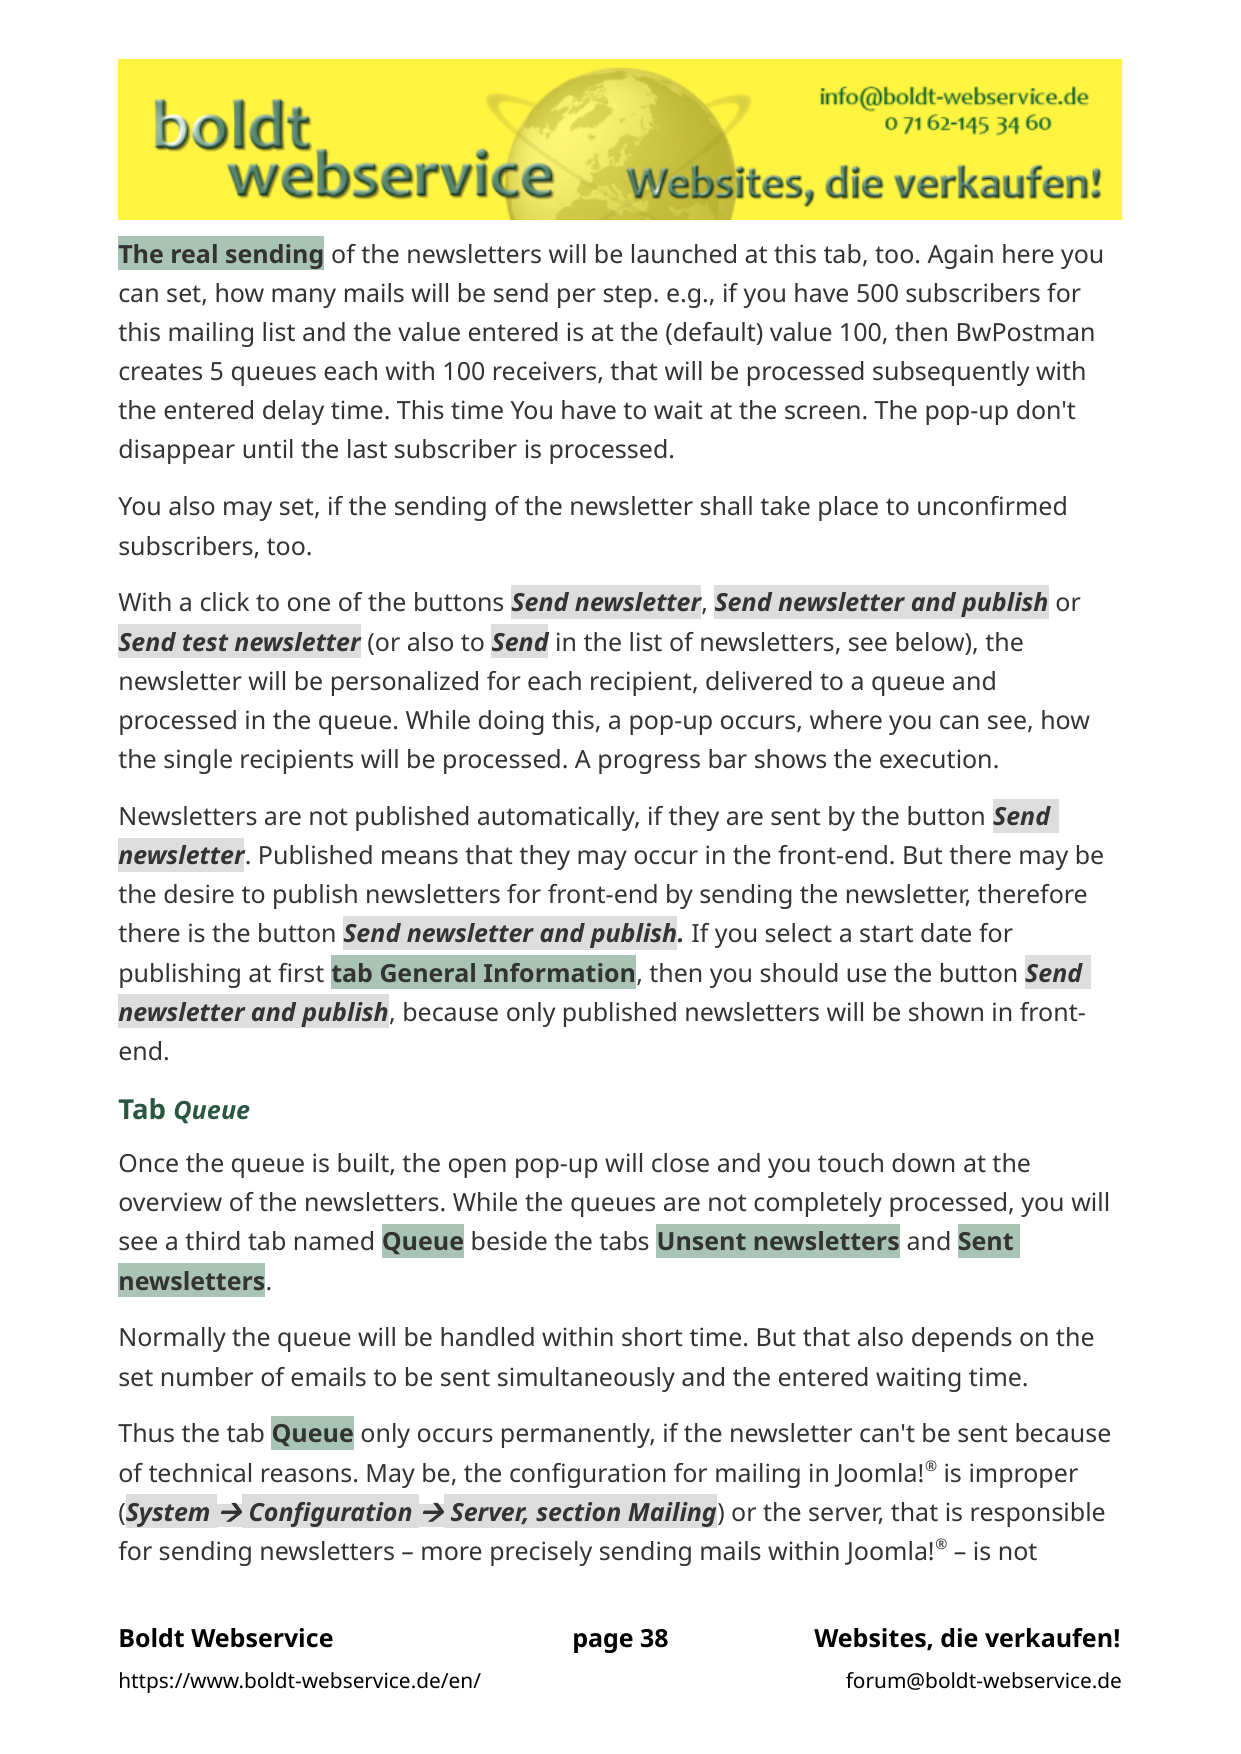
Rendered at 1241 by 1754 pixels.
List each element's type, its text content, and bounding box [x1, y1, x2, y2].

text Normally the queue will be handled within short time. But that also depends on the set number of emails to be sent simultaneously and the entered waiting time. [118, 1320, 1122, 1393]
text You also may set, if the sending of the newsletter shall take place to unconfirmed subscribers, too. [118, 489, 1122, 562]
subtitle Tab Queue [118, 1090, 1122, 1128]
text Once the queue is built, the open pop-up will close and you touch down at the overview of the newsletters. While the queues are not completely processed, you will see a third tab named Queue beside the tabs Unsent newsletters and Sent newsletters. [118, 1146, 1122, 1297]
text Newsletters are not published automatically, if they are sent by the button Send newsletter. Published means that they may occur in the front-end. But there may be the desire to publish newsletters for front-end by sending the newsletter, therefore there is the button Send newsletter and publish. If you select a start date for publishing at first tab General Information, then you should use the button Send newsletter and publish, because only published newsletters will be shown in front-end. [118, 798, 1122, 1068]
picture [118, 59, 1123, 220]
text The real sending of the newsletters will be launched at this tab, too. Again here you can set, how many mails will be send per step. e.g., if you have 500 subscribers for this mailing list and the value entered is at the (default) value 100, then BwPostman creates 5 queues each with 100 receivers, that will be processed subsequently with the entered delay time. This time You have to wait at the screen. The pop-up don't disappear until the last subscriber is processed. [118, 236, 1122, 466]
text Thus the tab Queue only occurs permanently, if the newsletter can't be sent because of technical reasons. May be, the configuration for mailing in Joomla!® is improper (System  Configuration  Server, section Mailing) or the server, that is responsible for sending newsletters – more precisely sending mails within Joomla!® – is not [118, 1416, 1122, 1568]
text With a click to one of the buttons Send newsletter, Send newsletter and publish or Send test newsletter (or also to Send in the list of newsletters, see below), the newsletter will be personalized for each recipient, delivered to a queue and processed in the queue. While doing this, a pop-up occurs, where you can see, how the single recipients will be processed. A progress bar shows the execution. [118, 585, 1122, 776]
